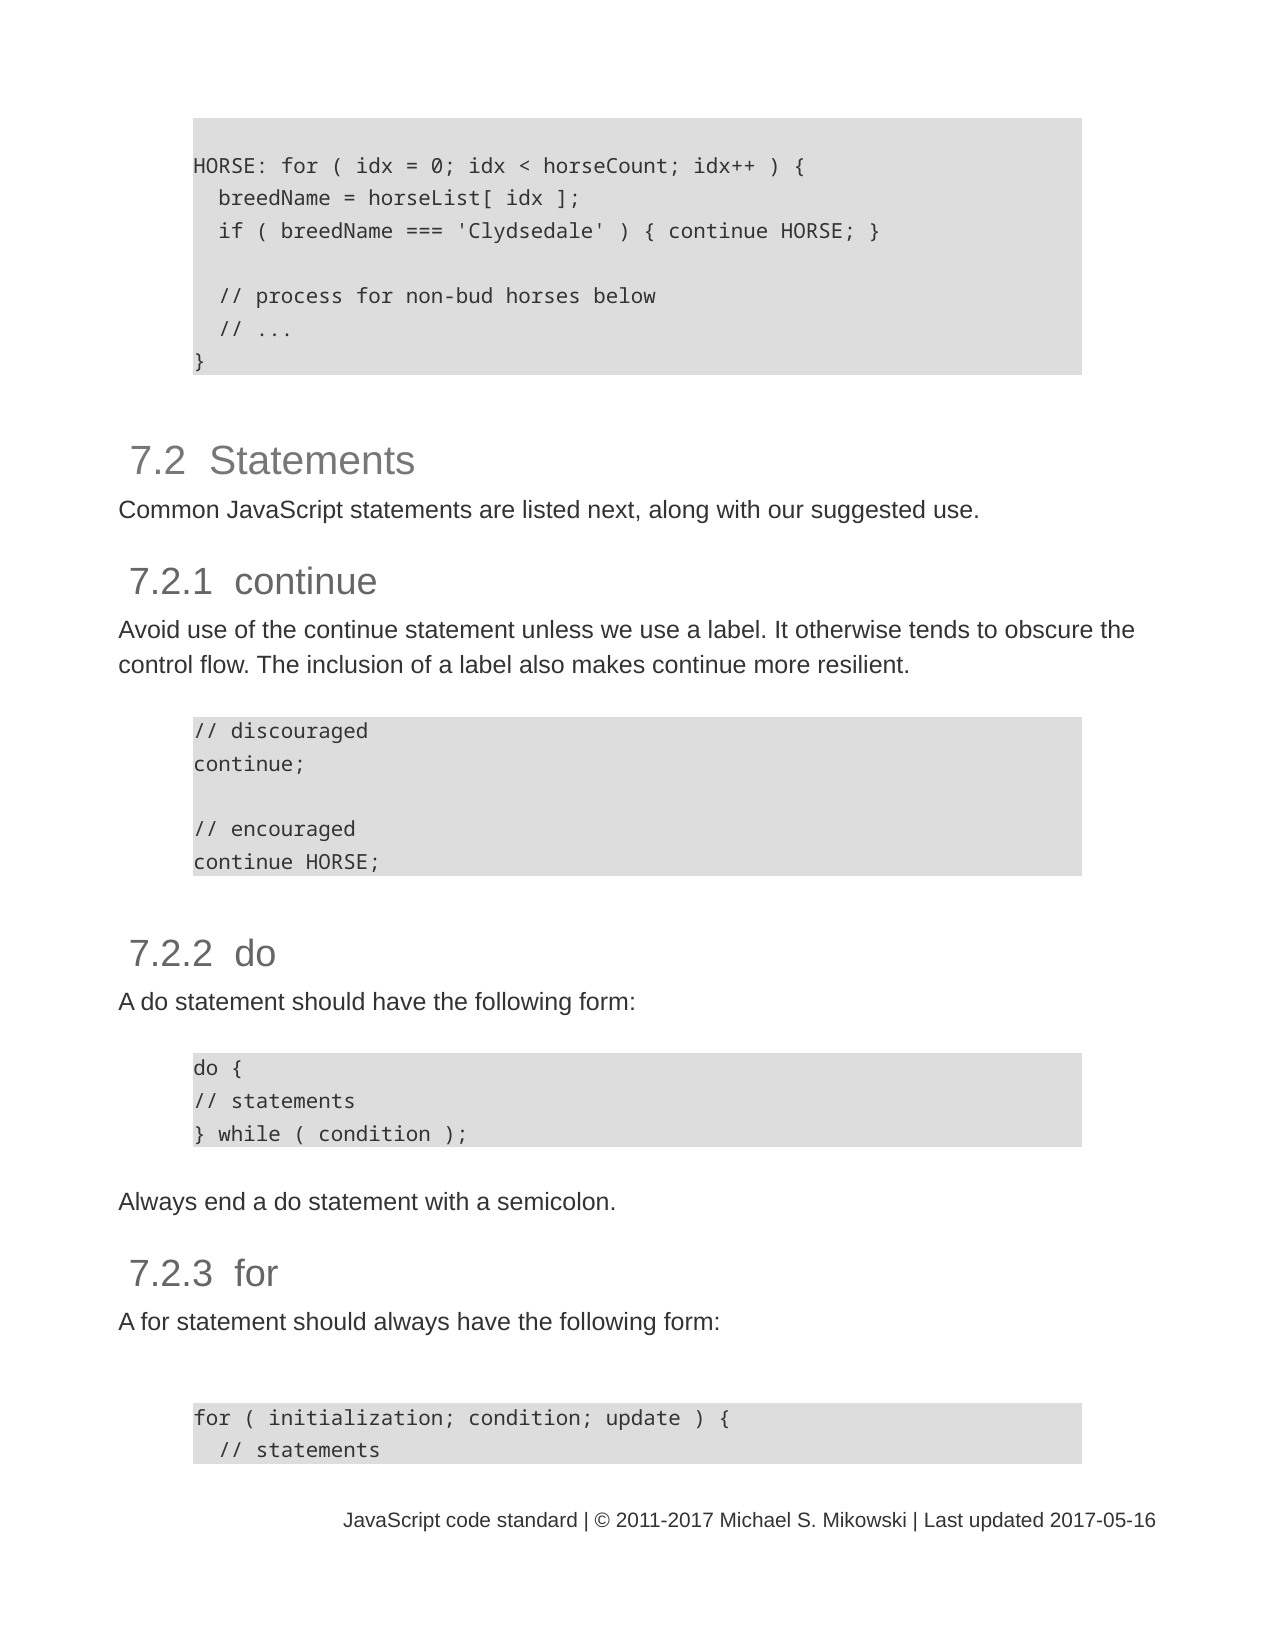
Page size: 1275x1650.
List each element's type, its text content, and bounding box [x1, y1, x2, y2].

text A for statement should always have the following form: [118, 1307, 1157, 1336]
text do { [193, 1053, 1082, 1082]
text // encouraged [193, 814, 1082, 843]
text HORSE: for ( idx = 0; idx < horseCount; idx++ ) { [193, 151, 1082, 179]
text breedName = horseList[ idx ]; [193, 183, 1082, 212]
text Avoid use of the continue statement unless we use a label. It otherwise tends to obscure the control flow. The inclusion of a label also makes continue more resilient. [118, 615, 1157, 678]
text // discouraged [193, 717, 1082, 745]
subtitle Statements [118, 436, 1157, 483]
text } while ( condition ); [193, 1119, 1082, 1147]
subtitle continue [118, 559, 1157, 603]
text // statements [193, 1436, 1082, 1464]
text for ( initialization; condition; update ) { [193, 1403, 1082, 1431]
text if ( breedName === 'Clydsedale' ) { continue HORSE; } [193, 216, 1082, 244]
text Always end a do statement with a semicolon. [118, 1187, 1157, 1216]
text // statements [193, 1086, 1082, 1114]
text // ... [193, 314, 1082, 342]
subtitle for [118, 1251, 1157, 1295]
text continue HORSE; [193, 847, 1082, 876]
subtitle do [118, 930, 1157, 974]
text // process for non-bud horses below [193, 281, 1082, 309]
text Common JavaScript statements are listed next, along with our suggested use. [118, 495, 1157, 524]
text continue; [193, 749, 1082, 778]
text } [193, 346, 1082, 375]
text A do statement should have the following form: [118, 986, 1157, 1015]
